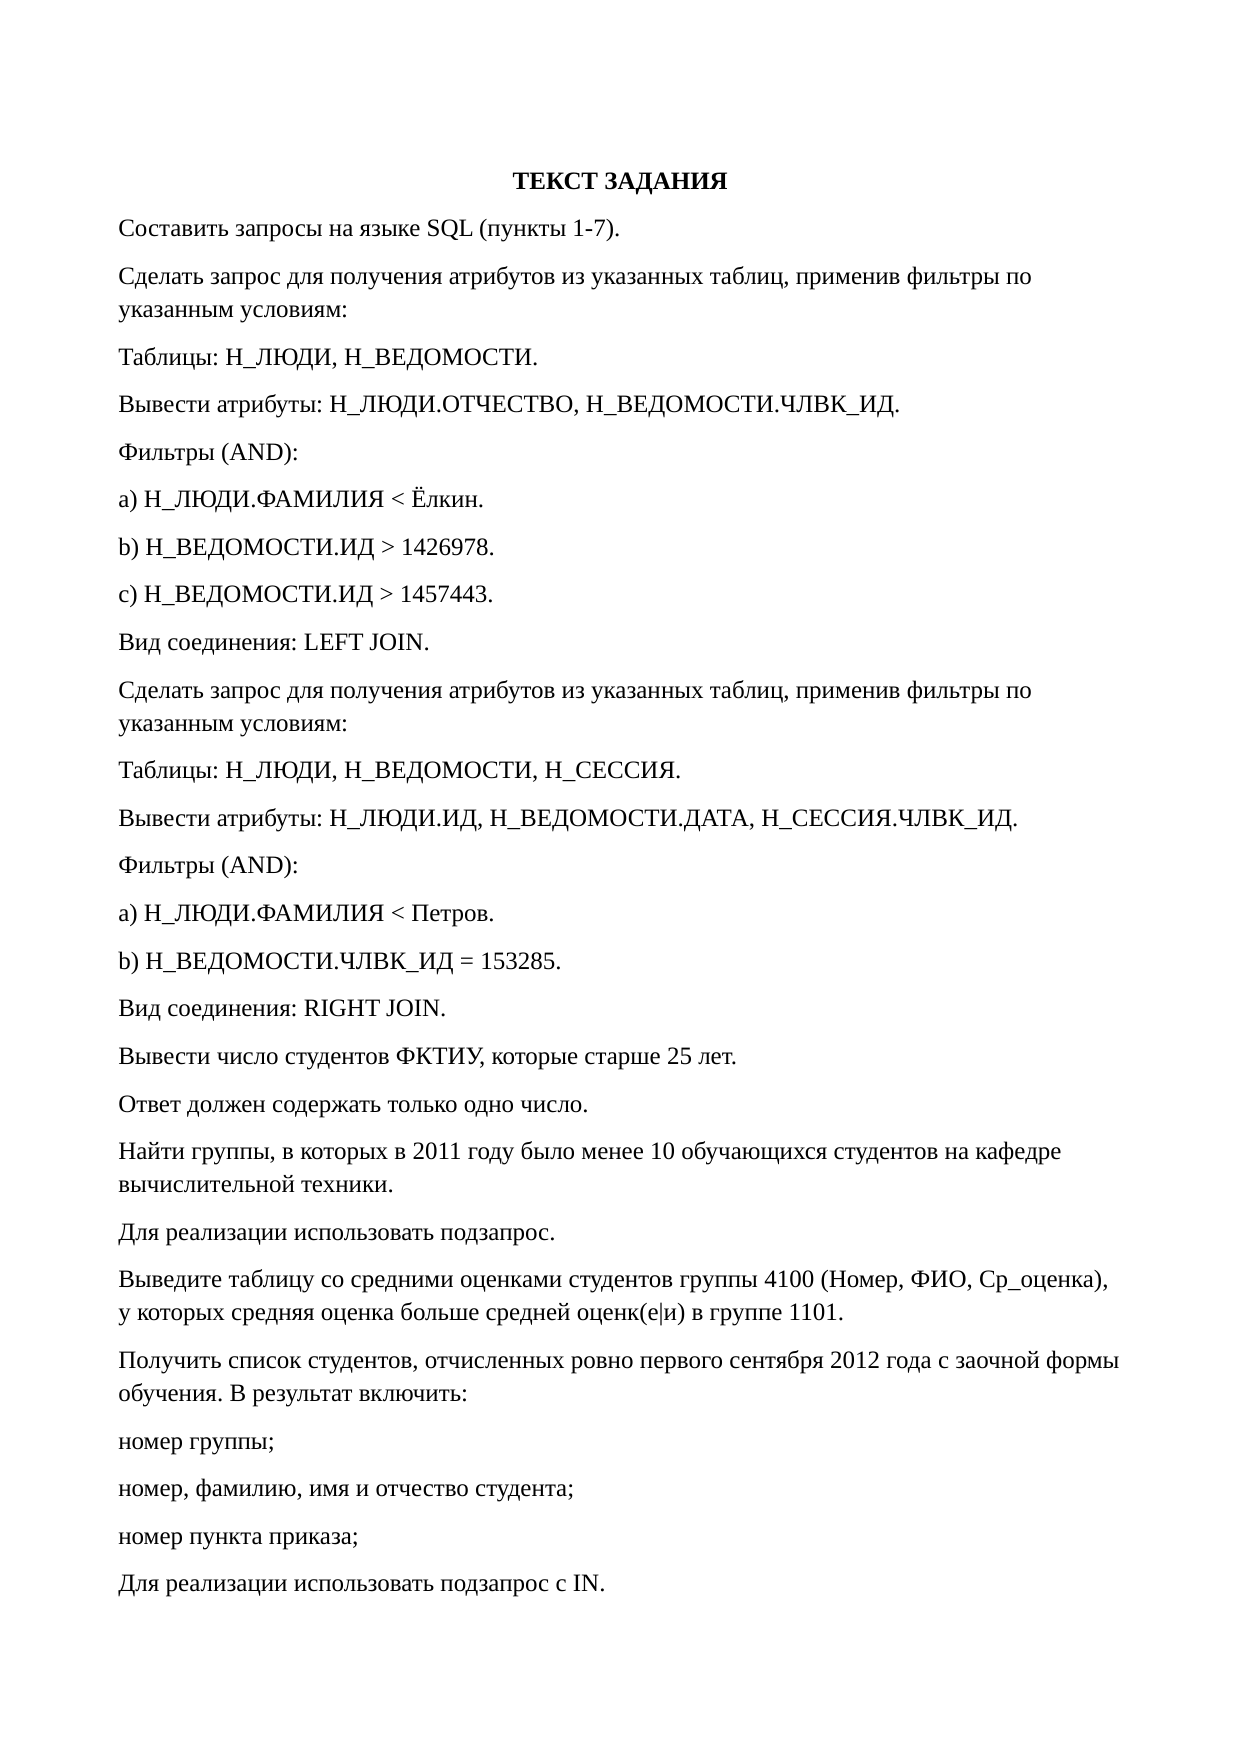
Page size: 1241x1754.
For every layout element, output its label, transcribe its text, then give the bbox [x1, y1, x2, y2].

text Для реализации использовать подзапрос с IN. [118, 1568, 1122, 1597]
text Вид соединения: LEFT JOIN. [118, 627, 1122, 656]
text b) Н_ВЕДОМОСТИ.ЧЛВК_ИД = 153285. [118, 946, 1122, 974]
text Фильтры (AND): [118, 851, 1122, 879]
text a) Н_ЛЮДИ.ФАМИЛИЯ < Ёлкин. [118, 484, 1122, 513]
text c) Н_ВЕДОМОСТИ.ИД > 1457443. [118, 579, 1122, 608]
text Составить запросы на языке SQL (пункты 1-7). [118, 213, 1122, 242]
text Вывести атрибуты: Н_ЛЮДИ.ИД, Н_ВЕДОМОСТИ.ДАТА, Н_СЕССИЯ.ЧЛВК_ИД. [118, 803, 1122, 832]
text Вид соединения: RIGHT JOIN. [118, 993, 1122, 1022]
text Вывести атрибуты: Н_ЛЮДИ.ОТЧЕСТВО, Н_ВЕДОМОСТИ.ЧЛВК_ИД. [118, 389, 1122, 418]
text Ответ должен содержать только одно число. [118, 1089, 1122, 1117]
text ТЕКСТ ЗАДАНИЯ [118, 166, 1122, 194]
text номер пункта приказа; [118, 1521, 1122, 1550]
text b) Н_ВЕДОМОСТИ.ИД > 1426978. [118, 532, 1122, 561]
text Найти группы, в которых в 2011 году было менее 10 обучающихся студентов на кафедре вычислительной техники. [118, 1136, 1122, 1198]
text Получить список студентов, отчисленных ровно первого сентября 2012 года с заочной формы обучения. В результат включить: [118, 1345, 1122, 1407]
text Сделать запрос для получения атрибутов из указанных таблиц, применив фильтры по указанным условиям: [118, 675, 1122, 737]
text Сделать запрос для получения атрибутов из указанных таблиц, применив фильтры по указанным условиям: [118, 261, 1122, 323]
text номер, фамилию, имя и отчество студента; [118, 1473, 1122, 1502]
text Таблицы: Н_ЛЮДИ, Н_ВЕДОМОСТИ. [118, 342, 1122, 370]
text Вывести число студентов ФКТИУ, которые старше 25 лет. [118, 1041, 1122, 1070]
text Для реализации использовать подзапрос. [118, 1217, 1122, 1246]
text a) Н_ЛЮДИ.ФАМИЛИЯ < Петров. [118, 898, 1122, 927]
text Таблицы: Н_ЛЮДИ, Н_ВЕДОМОСТИ, Н_СЕССИЯ. [118, 755, 1122, 784]
text Фильтры (AND): [118, 437, 1122, 466]
text номер группы; [118, 1426, 1122, 1454]
text Выведите таблицу со средними оценками студентов группы 4100 (Номер, ФИО, Ср_оценка), у которых средняя оценка больше средней оценк(е|и) в группе 1101. [118, 1264, 1122, 1326]
